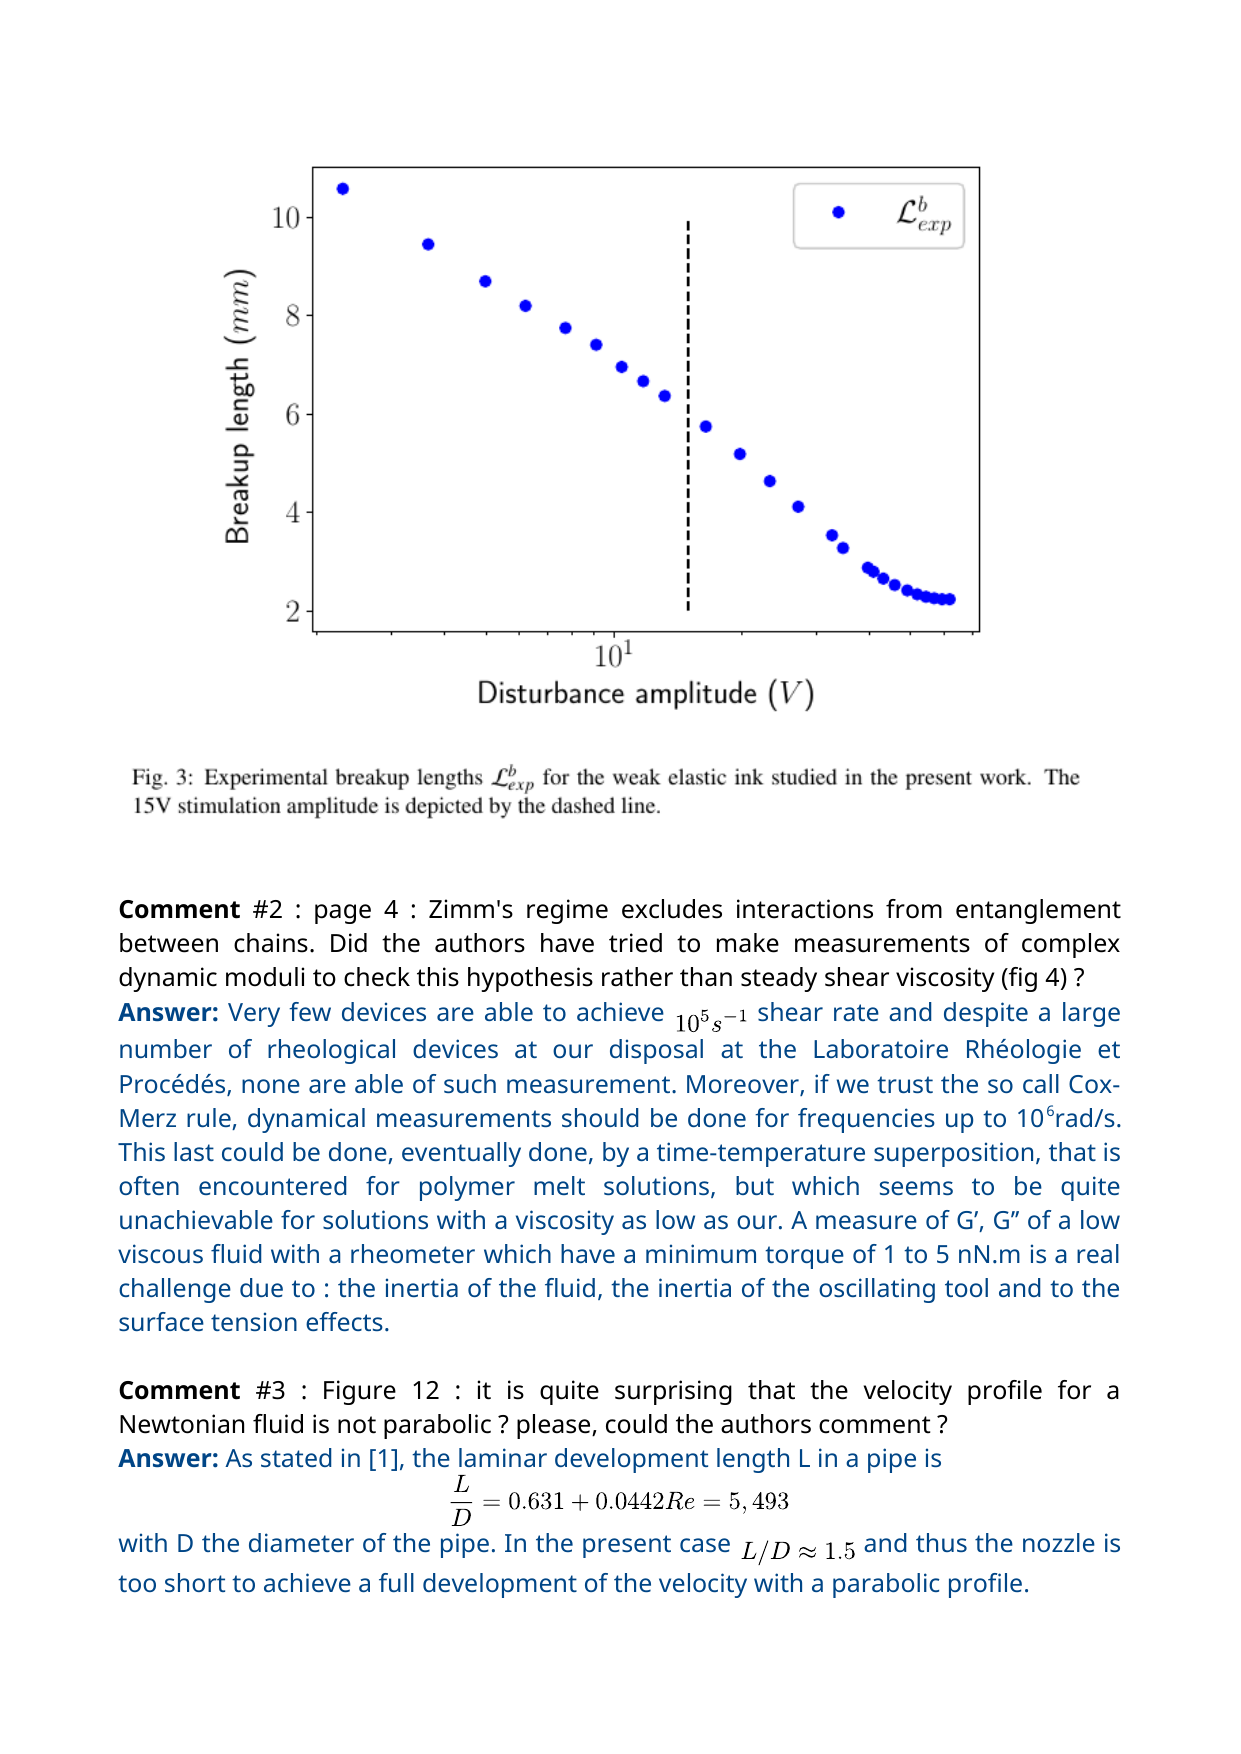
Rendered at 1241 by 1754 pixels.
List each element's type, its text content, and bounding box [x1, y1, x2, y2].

text Answer: As stated in [1], the laminar development length L in a pipe is [118, 1441, 1122, 1475]
text Answer: Very few devices are able to achieve shear rate and despite a large number of rheological devices at our disposal at the Laboratoire Rhéologie et Procédés, none are able of such measurement. Moreover, if we trust the so call Cox-Merz rule, dynamical measurements should be done for frequencies up to 106rad/s. This last could be done, eventually done, by a time-temperature superposition, that is often encountered for polymer melt solutions, but which seems to be quite unachievable for solutions with a viscosity as low as our. A measure of G’, G’’ of a low viscous fluid with a rheometer which have a minimum torque of 1 to 5 nN.m is a real challenge due to : the inertia of the fluid, the inertia of the oscillating tool and to the surface tension effects. [118, 994, 1122, 1339]
picture [118, 118, 1123, 824]
text with D the diameter of the pipe. In the present case and thus the nozzle is too short to achieve a full development of the velocity with a parabolic profile. [118, 1526, 1122, 1599]
text Comment #2 : page 4 : Zimm's regime excludes interactions from entanglement between chains. Did the authors have tried to make measurements of complex dynamic moduli to check this hypothesis rather than steady shear viscosity (fig 4) ? [118, 858, 1122, 994]
text Comment #3 : Figure 12 : it is quite surprising that the velocity profile for a Newtonian fluid is not parabolic ? please, could the authors comment ? [118, 1339, 1122, 1441]
